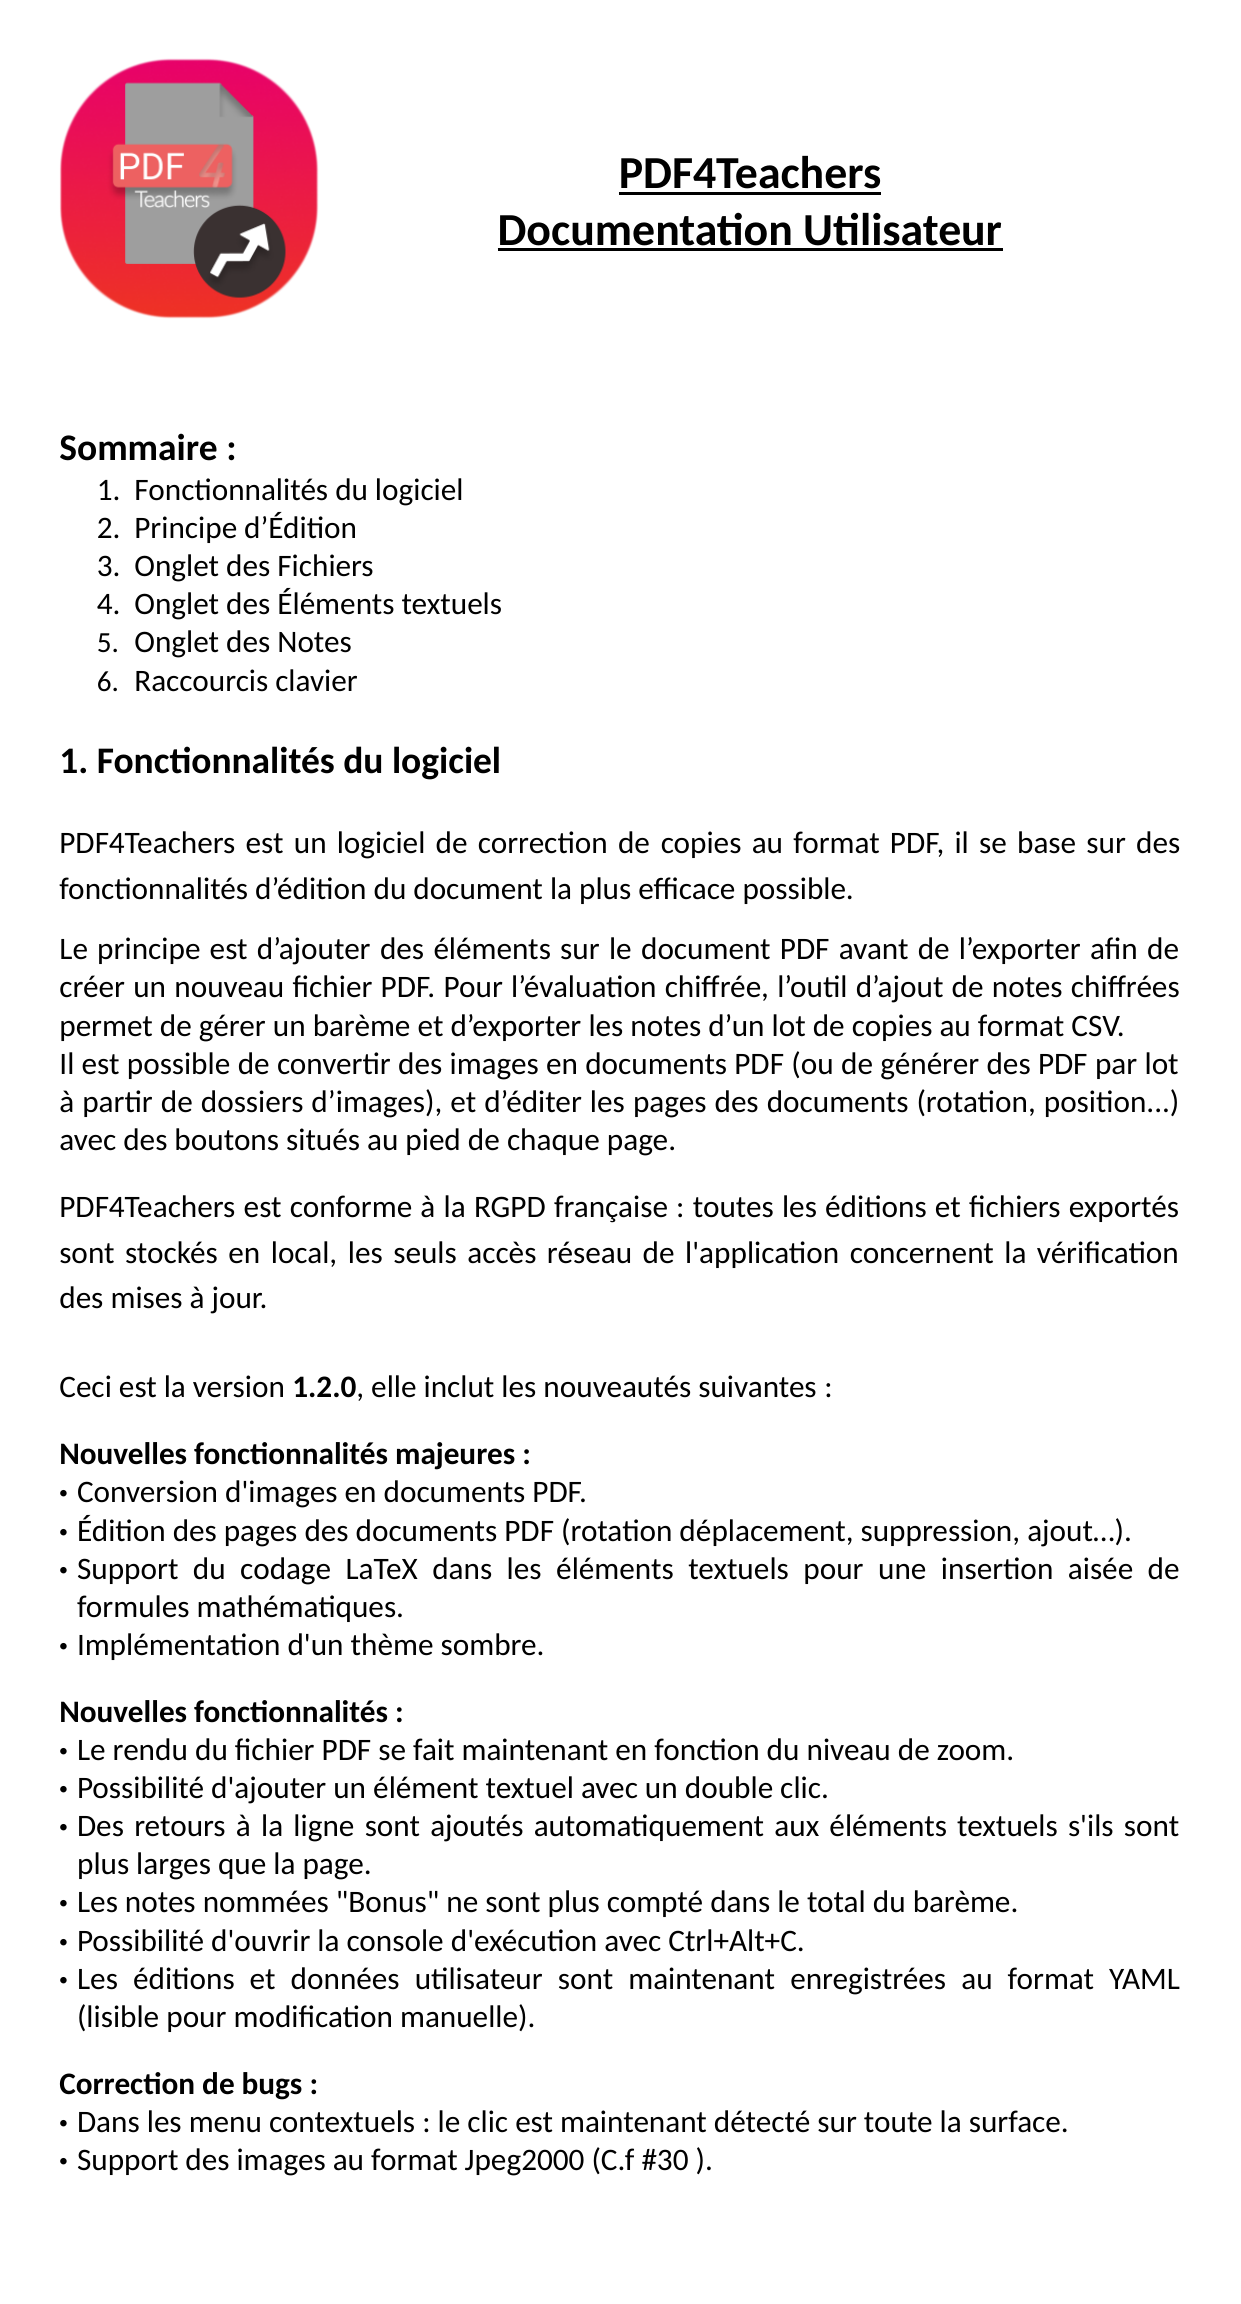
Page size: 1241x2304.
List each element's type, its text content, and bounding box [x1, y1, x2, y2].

text Nouvelles fonctionnalités : [59, 1692, 1181, 1730]
list Onglet des Éléments textuels [97, 584, 1181, 622]
list Principe d’Édition [97, 508, 1181, 546]
list Support du codage LaTeX dans les éléments textuels pour une insertion aisée de formules mathématiques. [59, 1549, 1181, 1625]
list Les notes nommées "Bonus" ne sont plus compté dans le total du barème. [59, 1882, 1181, 1921]
list Conversion d'images en documents PDF. [59, 1472, 1181, 1511]
text Correction de bugs : [59, 2064, 1181, 2102]
list Support des images au format Jpeg2000 (C.f #30 ). [59, 2140, 1181, 2178]
text Il est possible de convertir des images en documents PDF (ou de générer des PDF par lot à partir de dossiers d’images), et d’éditer les pages des documents (rotation, position...) avec des boutons situés au pied de chaque page. [59, 1044, 1181, 1158]
text PDF4Teachers est un logiciel de correction de copies au format PDF, il se base sur des fonctionnalités d’édition du document la plus efficace possible. [59, 823, 1181, 907]
text Nouvelles fonctionnalités majeures : [59, 1434, 1181, 1472]
list Édition des pages des documents PDF (rotation déplacement, suppression, ajout…). [59, 1511, 1181, 1549]
list Implémentation d'un thème sombre. [59, 1625, 1181, 1663]
list Onglet des Notes [97, 622, 1181, 661]
list Les éditions et données utilisateur sont maintenant enregistrées au format YAML (lisible pour modification manuelle). [59, 1959, 1181, 2035]
list Fonctionnalités du logiciel [97, 470, 1181, 508]
text 1. Fonctionnalités du logiciel [59, 737, 1181, 783]
list Le rendu du fichier PDF se fait maintenant en fonction du niveau de zoom. [59, 1730, 1181, 1768]
list Onglet des Fichiers [97, 546, 1181, 584]
picture [59, 58, 319, 319]
text PDF4Teachers [319, 144, 1181, 200]
text PDF4Teachers est conforme à la RGPD française : toutes les éditions et fichiers exportés sont stockés en local, les seuls accès réseau de l'application concernent la vérification des mises à jour. [59, 1187, 1181, 1317]
list Possibilité d'ouvrir la console d'exécution avec Ctrl+Alt+C. [59, 1921, 1181, 1959]
text Documentation Utilisateur [319, 200, 1181, 256]
text Ceci est la version 1.2.0, elle inclut les nouveautés suivantes : [59, 1367, 1181, 1406]
list Raccourcis clavier [97, 661, 1181, 699]
list Des retours à la ligne sont ajoutés automatiquement aux éléments textuels s'ils sont plus larges que la page. [59, 1806, 1181, 1882]
text Sommaire : [59, 424, 1181, 470]
text Le principe est d’ajouter des éléments sur le document PDF avant de l’exporter afin de créer un nouveau fichier PDF. Pour l’évaluation chiffrée, l’outil d’ajout de notes chiffrées permet de gérer un barème et d’exporter les notes d’un lot de copies au format CSV. [59, 929, 1181, 1044]
list Dans les menu contextuels : le clic est maintenant détecté sur toute la surface. [59, 2102, 1181, 2140]
list Possibilité d'ajouter un élément textuel avec un double clic. [59, 1768, 1181, 1806]
